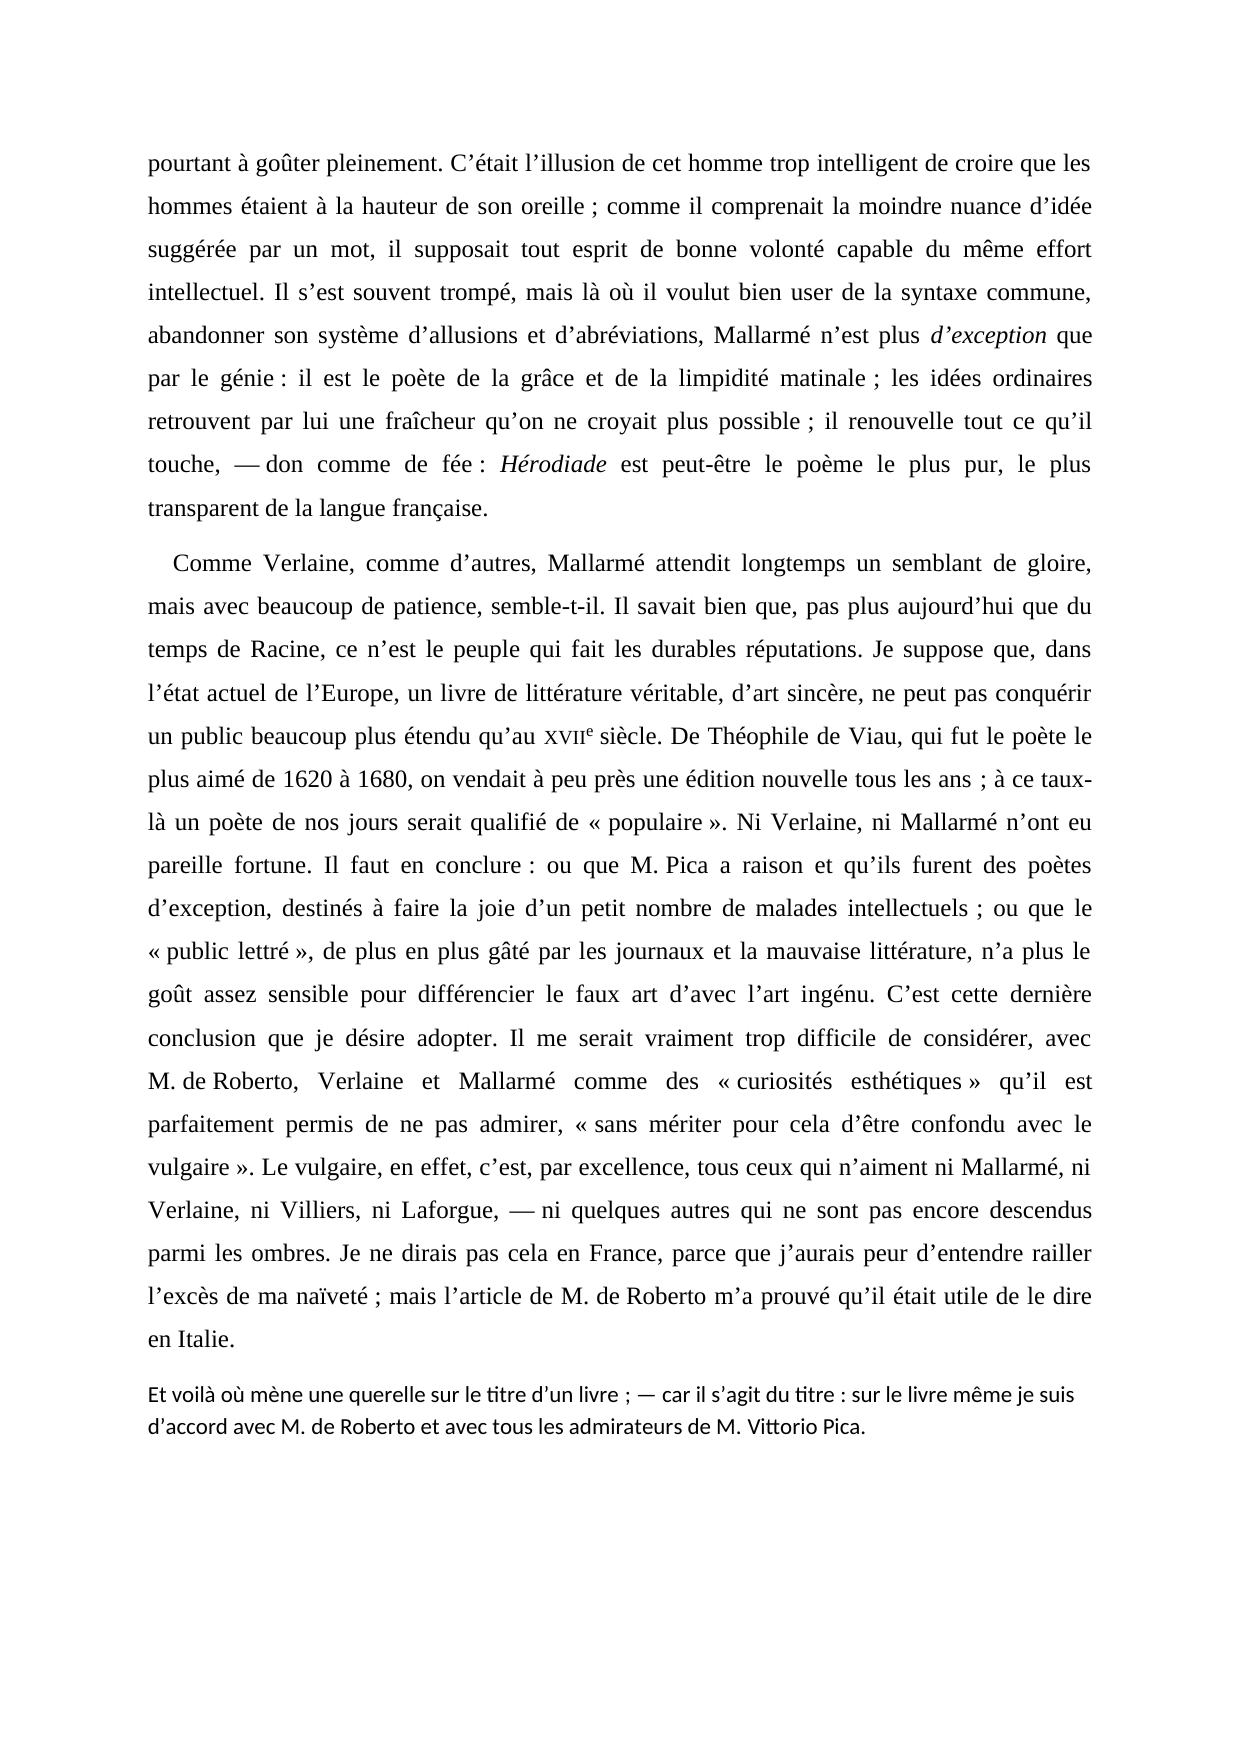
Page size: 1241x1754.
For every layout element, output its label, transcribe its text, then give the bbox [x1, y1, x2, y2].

text Comme Verlaine, comme d’autres, Mallarmé attendit longtemps un semblant de gloire, mais avec beaucoup de patience, semble-t-il. Il savait bien que, pas plus aujourd’hui que du temps de Racine, ce n’est le peuple qui fait les durables réputations. Je suppose que, dans l’état actuel de l’Europe, un livre de littérature véritable, d’art sincère, ne peut pas conquérir un public beaucoup plus étendu qu’au xviie siècle. De Théophile de Viau, qui fut le poète le plus aimé de 1620 à 1680, on vendait à peu près une édition nouvelle tous les ans ; à ce taux-là un poète de nos jours serait qualifié de « populaire ». Ni Verlaine, ni Mallarmé n’ont eu pareille fortune. Il faut en conclure : ou que M. Pica a raison et qu’ils furent des poètes d’exception, destinés à faire la joie d’un petit nombre de malades intellectuels ; ou que le « public lettré », de plus en plus gâté par les journaux et la mauvaise littérature, n’a plus le goût assez sensible pour différencier le faux art d’avec l’art ingénu. C’est cette dernière conclusion que je désire adopter. Il me serait vraiment trop difficile de considérer, avec M. de Roberto, Verlaine et Mallarmé comme des « curiosités esthétiques » qu’il est parfaitement permis de ne pas admirer, « sans mériter pour cela d’être confondu avec le vulgaire ». Le vulgaire, en effet, c’est, par excellence, tous ceux qui n’aiment ni Mallarmé, ni Verlaine, ni Villiers, ni Laforgue, — ni quelques autres qui ne sont pas encore descendus parmi les ombres. Je ne dirais pas cela en France, parce que j’aurais peur d’entendre railler l’excès de ma naïveté ; mais l’article de M. de Roberto m’a prouvé qu’il était utile de le dire en Italie. [148, 548, 1093, 1353]
text pourtant à goûter pleinement. C’était l’illusion de cet homme trop intelligent de croire que les hommes étaient à la hauteur de son oreille ; comme il comprenait la moindre nuance d’idée suggérée par un mot, il supposait tout esprit de bonne volonté capable du même effort intellectuel. Il s’est souvent trompé, mais là où il voulut bien user de la syntaxe commune, abandonner son système d’allusions et d’abréviations, Mallarmé n’est plus d’exception que par le génie : il est le poète de la grâce et de la limpidité matinale ; les idées ordinaires retrouvent par lui une fraîcheur qu’on ne croyait plus possible ; il renouvelle tout ce qu’il touche, — don comme de fée : Hérodiade est peut-être le poème le plus pur, le plus transparent de la langue française. [148, 148, 1093, 521]
text Et voilà où mène une querelle sur le titre d’un livre ; — car il s’agit du titre : sur le livre même je suis d’accord avec M. de Roberto et avec tous les admirateurs de M. Vittorio Pica. [148, 1380, 1093, 1440]
